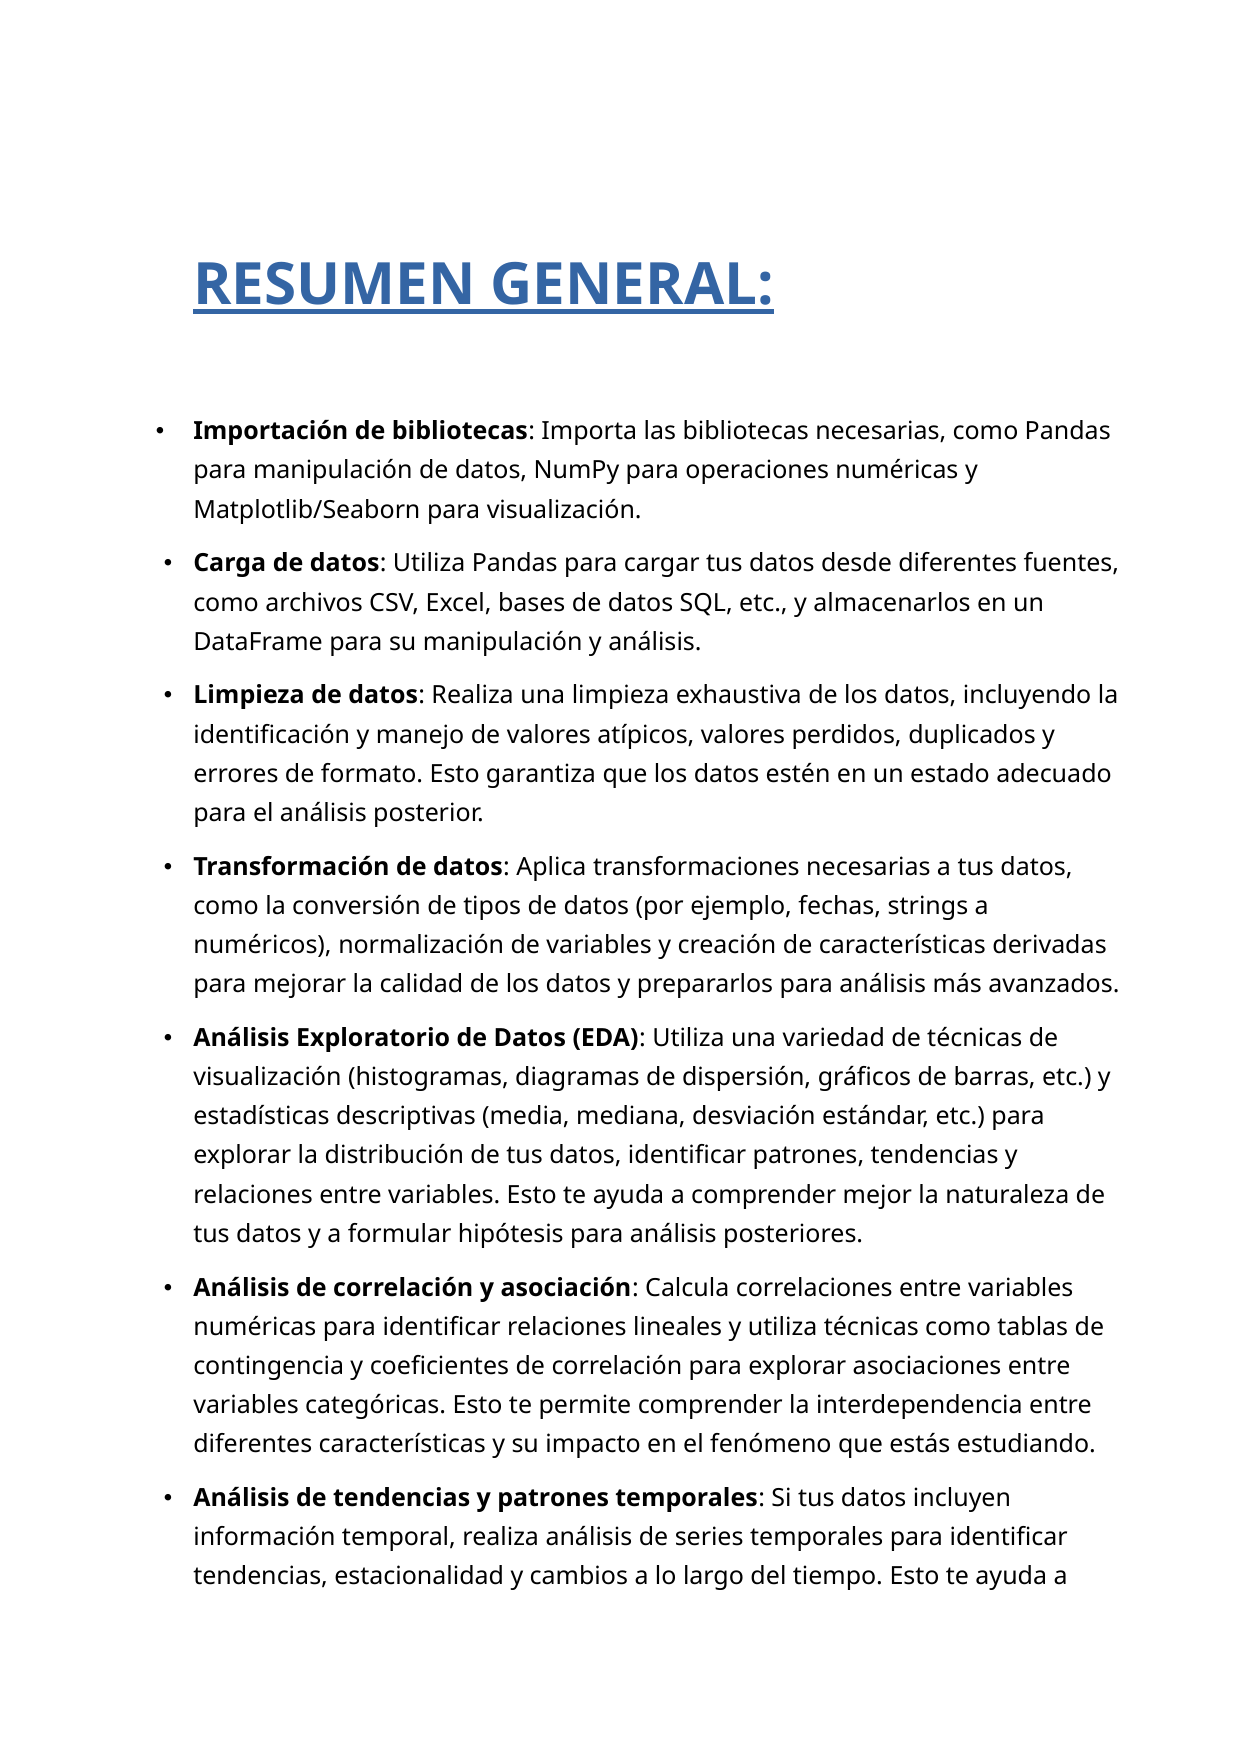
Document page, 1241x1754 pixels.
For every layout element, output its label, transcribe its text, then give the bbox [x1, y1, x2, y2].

list Transformación de datos: Aplica transformaciones necesarias a tus datos, como la conversión de tipos de datos (por ejemplo, fechas, strings a numéricos), normalización de variables y creación de características derivadas para mejorar la calidad de los datos y prepararlos para análisis más avanzados. [164, 848, 1122, 1000]
list Análisis Exploratorio de Datos (EDA): Utiliza una variedad de técnicas de visualización (histogramas, diagramas de dispersión, gráficos de barras, etc.) y estadísticas descriptivas (media, mediana, desviación estándar, etc.) para explorar la distribución de tus datos, identificar patrones, tendencias y relaciones entre variables. Esto te ayuda a comprender mejor la naturaleza de tus datos y a formular hipótesis para análisis posteriores. [164, 1019, 1122, 1249]
list Análisis de tendencias y patrones temporales: Si tus datos incluyen información temporal, realiza análisis de series temporales para identificar tendencias, estacionalidad y cambios a lo largo del tiempo. Esto te ayuda a [164, 1479, 1122, 1592]
list Importación de bibliotecas: Importa las bibliotecas necesarias, como Pandas para manipulación de datos, NumPy para operaciones numéricas y Matplotlib/Seaborn para visualización. [156, 413, 1122, 525]
list RESUMEN GENERAL: [156, 118, 1122, 394]
list Análisis de correlación y asociación: Calcula correlaciones entre variables numéricas para identificar relaciones lineales y utiliza técnicas como tablas de contingencia y coeficientes de correlación para explorar asociaciones entre variables categóricas. Esto te permite comprender la interdependencia entre diferentes características y su impacto en el fenómeno que estás estudiando. [164, 1269, 1122, 1460]
list Limpieza de datos: Realiza una limpieza exhaustiva de los datos, incluyendo la identificación y manejo de valores atípicos, valores perdidos, duplicados y errores de formato. Esto garantiza que los datos estén en un estado adecuado para el análisis posterior. [164, 677, 1122, 829]
list Carga de datos: Utiliza Pandas para cargar tus datos desde diferentes fuentes, como archivos CSV, Excel, bases de datos SQL, etc., y almacenarlos en un DataFrame para su manipulación y análisis. [164, 545, 1122, 657]
